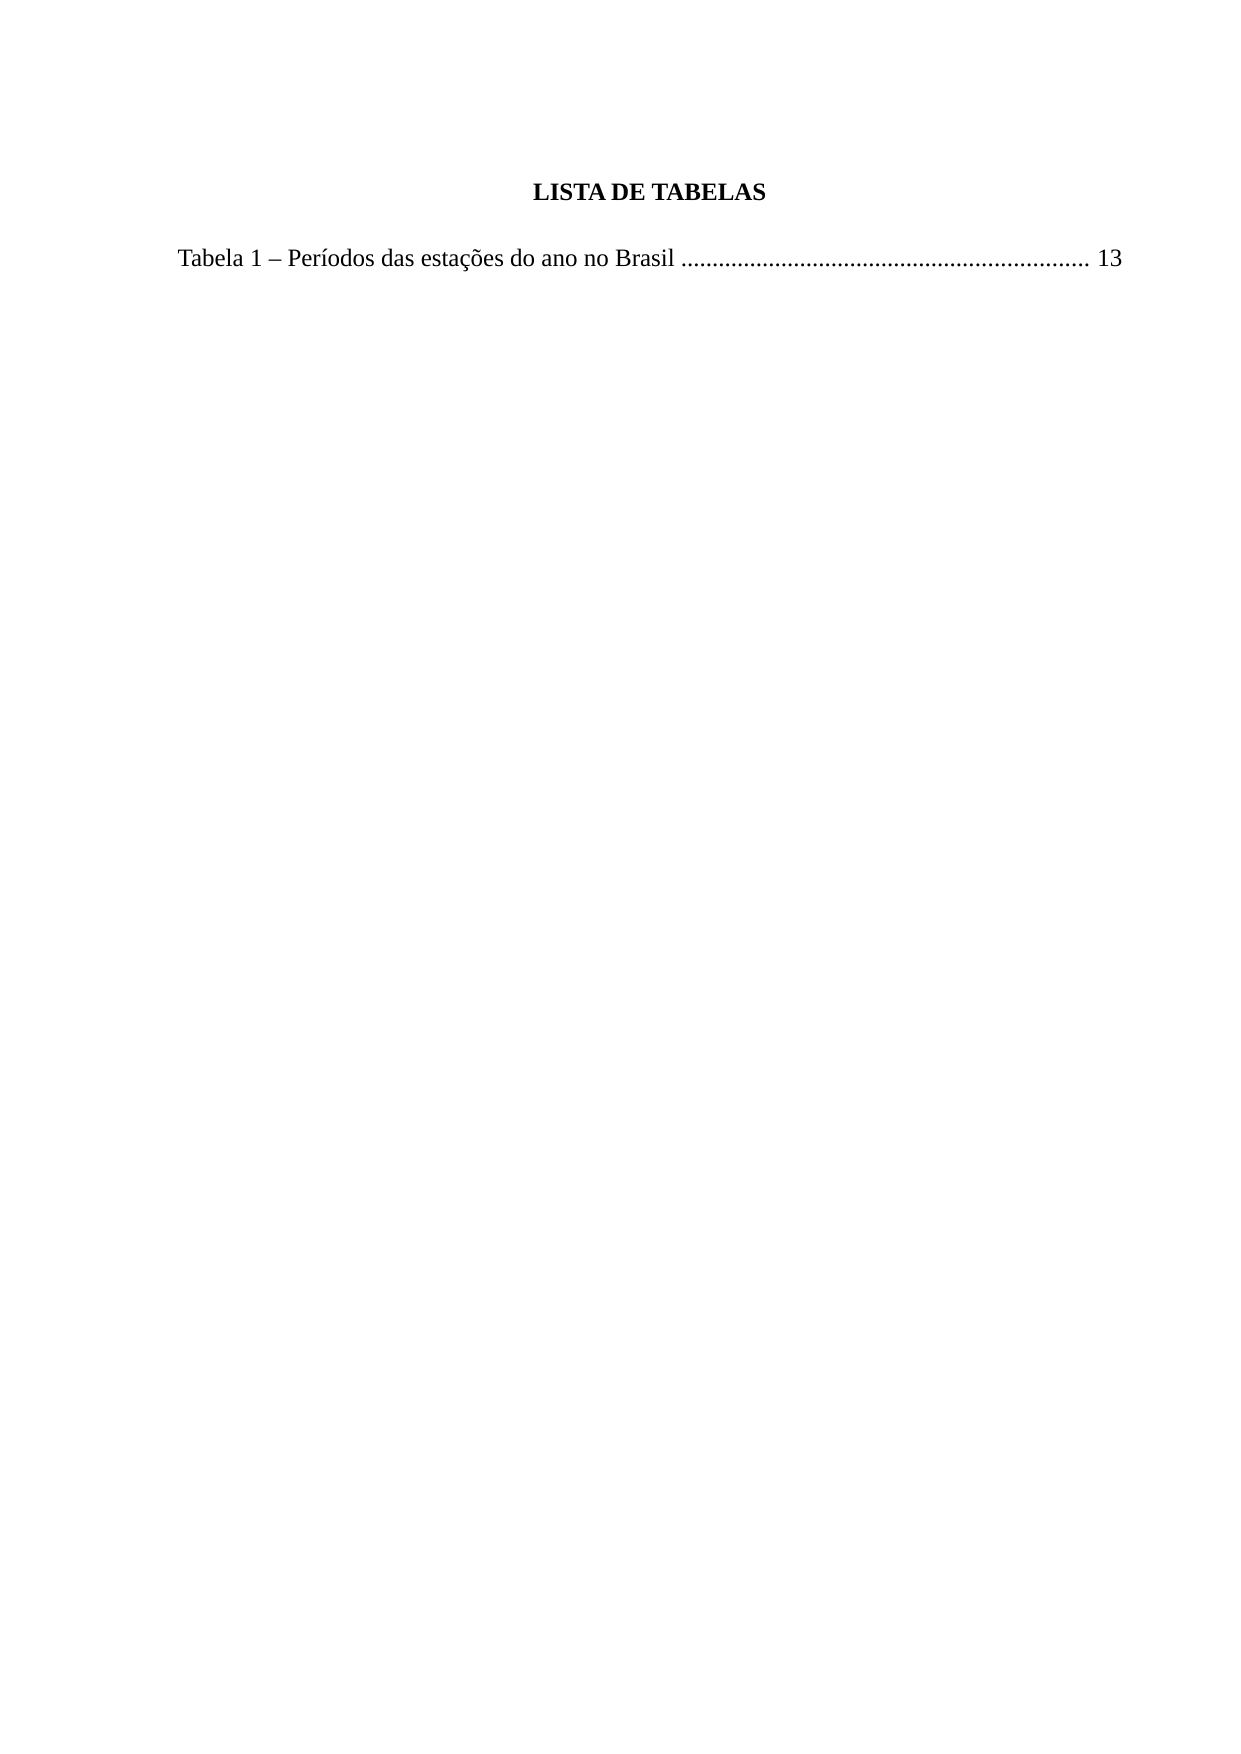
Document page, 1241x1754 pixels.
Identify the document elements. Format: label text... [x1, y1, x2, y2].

text Tabela 1 – Períodos das estações do ano no Brasil 13 [177, 243, 1122, 272]
text Lista de Tabelas [177, 177, 1122, 206]
